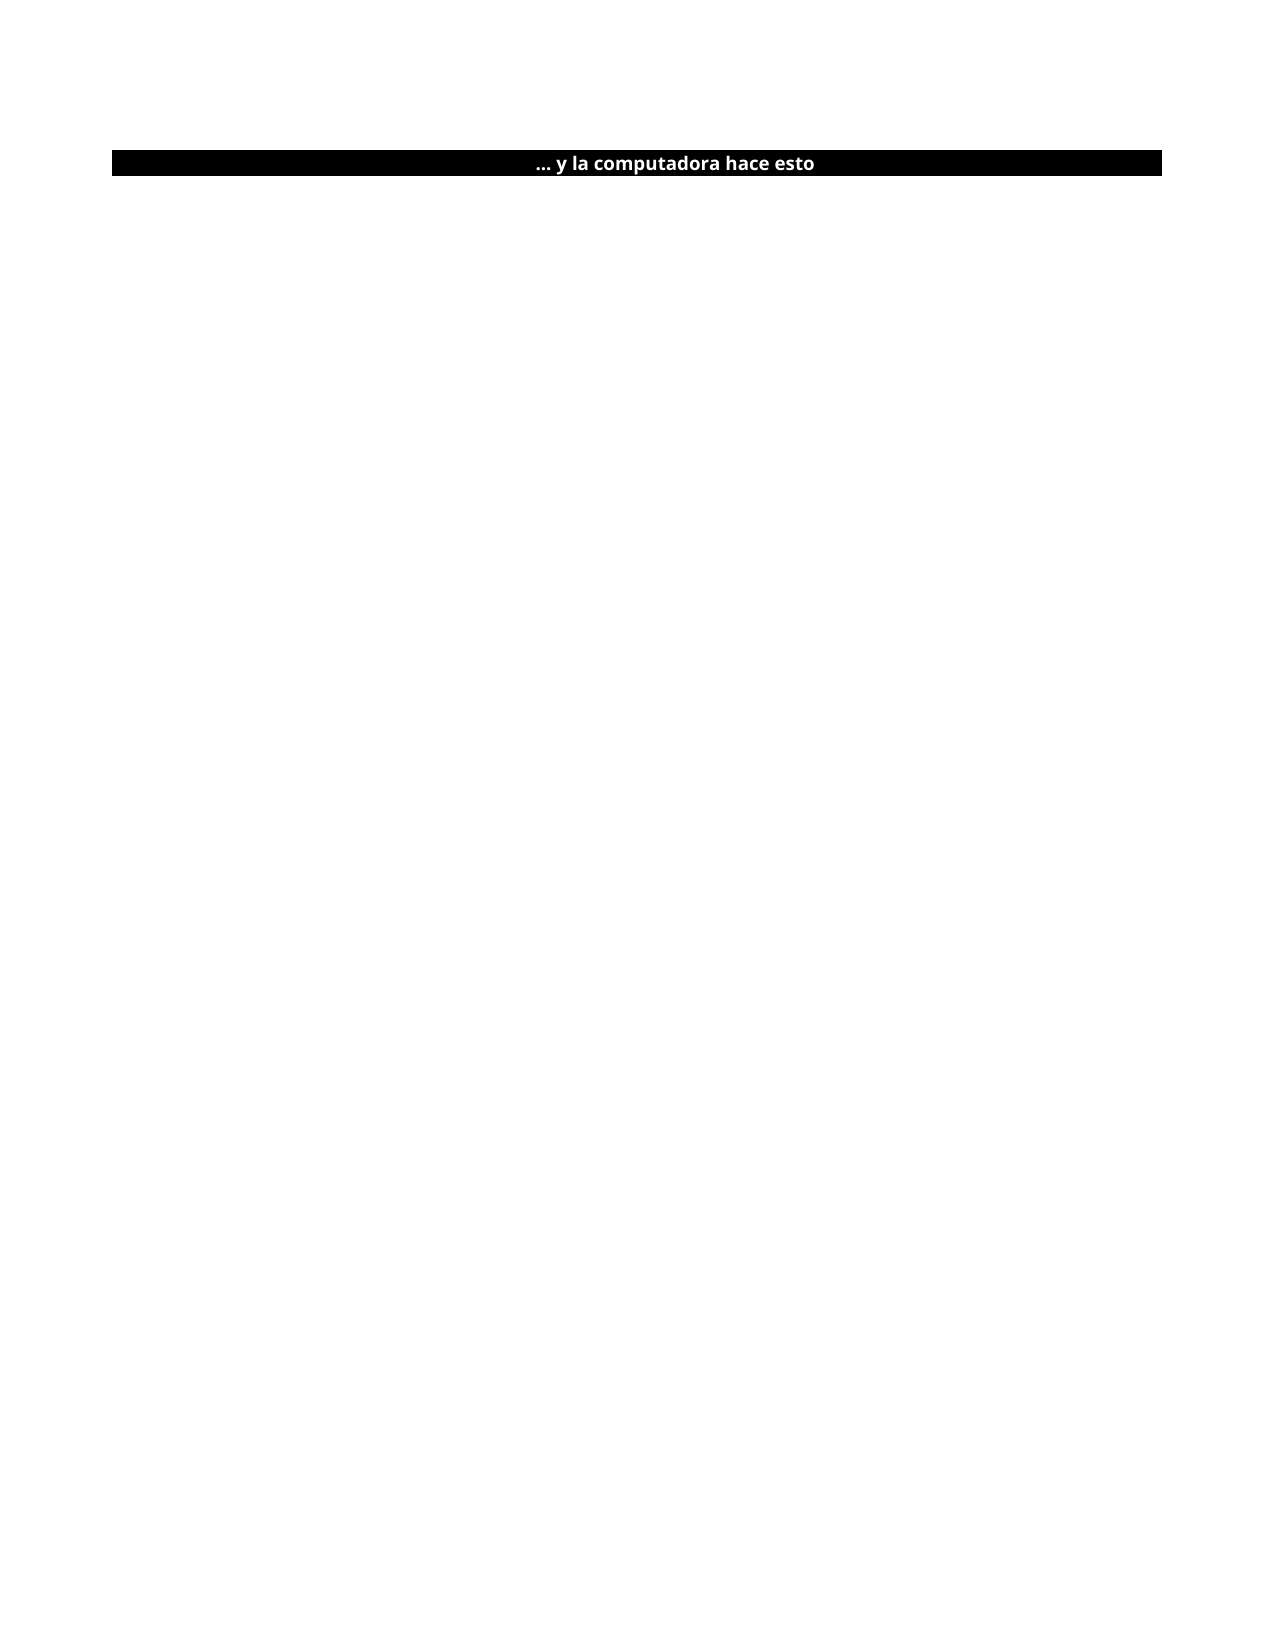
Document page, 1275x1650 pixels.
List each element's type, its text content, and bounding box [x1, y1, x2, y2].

subtitle ... y la computadora hace esto [112, 150, 1162, 176]
